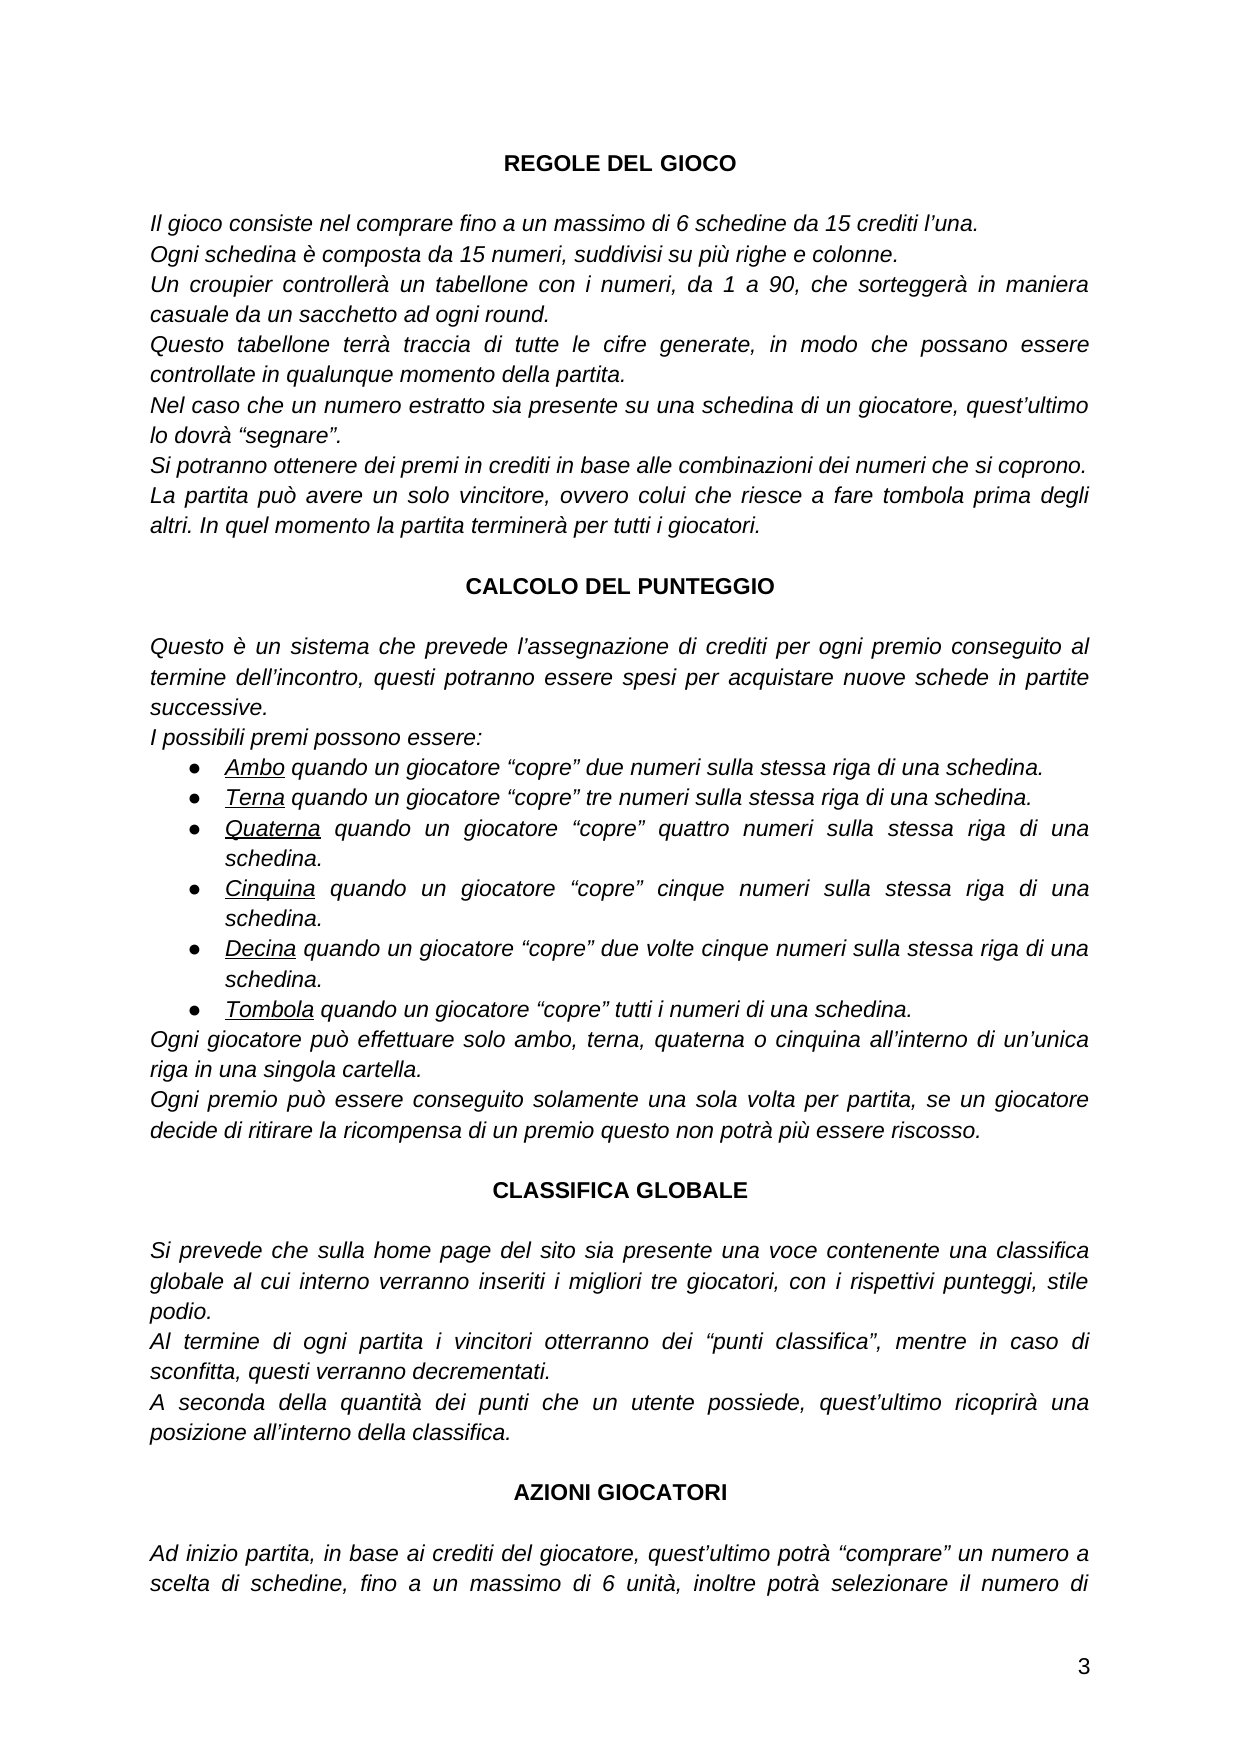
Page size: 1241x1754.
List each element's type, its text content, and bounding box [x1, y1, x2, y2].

list Quaterna quando un giocatore “copre” quattro numeri sulla stessa riga di una schedina. [187, 814, 1090, 871]
text Ogni premio può essere conseguito solamente una sola volta per partita, se un giocatore decide di ritirare la ricompensa di un premio questo non potrà più essere riscosso. [150, 1086, 1090, 1143]
text CLASSIFICA GLOBALE [150, 1177, 1090, 1203]
list Ambo quando un giocatore “copre” due numeri sulla stessa riga di una schedina. [187, 754, 1090, 781]
text Questo tabellone terrà traccia di tutte le cifre generate, in modo che possano essere controllate in qualunque momento della partita. [150, 331, 1090, 388]
text Il gioco consiste nel comprare fino a un massimo di 6 schedine da 15 crediti l’una. [150, 210, 1090, 237]
text Si prevede che sulla home page del sito sia presente una voce contenente una classifica globale al cui interno verranno inseriti i migliori tre giocatori, con i rispettivi punteggi, stile podio. [150, 1237, 1090, 1324]
text Si potranno ottenere dei premi in crediti in base alle combinazioni dei numeri che si coprono. [150, 452, 1090, 478]
list Decina quando un giocatore “copre” due volte cinque numeri sulla stessa riga di una schedina. [187, 935, 1090, 992]
list Terna quando un giocatore “copre” tre numeri sulla stessa riga di una schedina. [187, 784, 1090, 811]
text Ogni schedina è composta da 15 numeri, suddivisi su più righe e colonne. [150, 241, 1090, 267]
text A seconda della quantità dei punti che un utente possiede, quest’ultimo ricoprirà una posizione all’interno della classifica. [150, 1388, 1090, 1445]
text REGOLE DEL GIOCO [150, 150, 1090, 176]
text I possibili premi possono essere: [150, 724, 1090, 750]
list Tombola quando un giocatore “copre” tutti i numeri di una schedina. [187, 996, 1090, 1022]
text Questo è un sistema che prevede l’assegnazione di crediti per ogni premio conseguito al termine dell’incontro, questi potranno essere spesi per acquistare nuove schede in partite successive. [150, 633, 1090, 720]
text Un croupier controllerà un tabellone con i numeri, da 1 a 90, che sorteggerà in maniera casuale da un sacchetto ad ogni round. [150, 271, 1090, 327]
text La partita può avere un solo vincitore, ovvero colui che riesce a fare tombola prima degli altri. In quel momento la partita terminerà per tutti i giocatori. [150, 482, 1090, 539]
text Ogni giocatore può effettuare solo ambo, terna, quaterna o cinquina all’interno di un’unica riga in una singola cartella. [150, 1026, 1090, 1083]
text Nel caso che un numero estratto sia presente su una schedina di un giocatore, quest’ultimo lo dovrà “segnare”. [150, 392, 1090, 448]
text AZIONI GIOCATORI [150, 1479, 1090, 1506]
list Cinquina quando un giocatore “copre” cinque numeri sulla stessa riga di una schedina. [187, 875, 1090, 932]
text Ad inizio partita, in base ai crediti del giocatore, quest’ultimo potrà “comprare” un numero a scelta di schedine, fino a un massimo di 6 unità, inoltre potrà selezionare il numero di [150, 1539, 1090, 1596]
text Al termine di ogni partita i vincitori otterranno dei “punti classifica”, mentre in caso di sconfitta, questi verranno decrementati. [150, 1328, 1090, 1385]
text CALCOLO DEL PUNTEGGIO [150, 573, 1090, 599]
